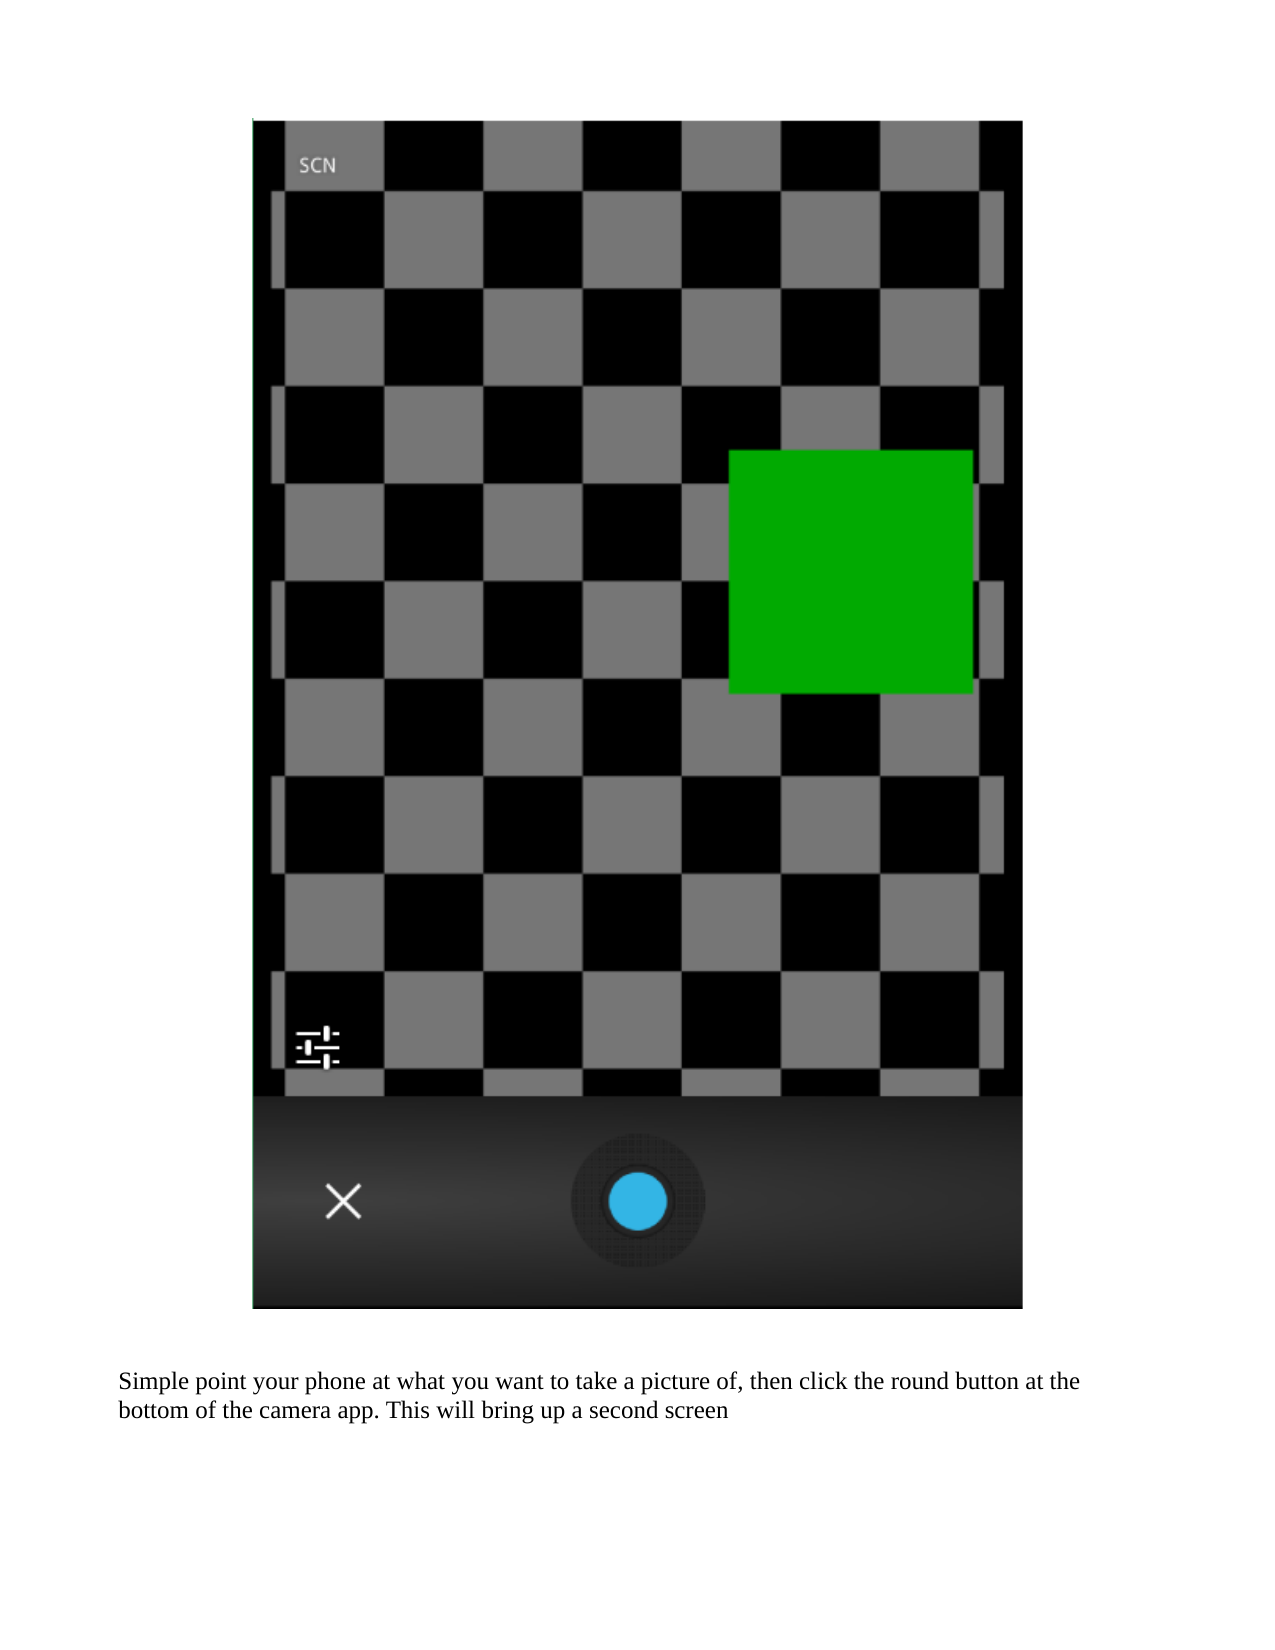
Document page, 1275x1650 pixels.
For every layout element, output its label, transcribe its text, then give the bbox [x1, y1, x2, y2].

picture [252, 118, 1023, 1309]
text Simple point your phone at what you want to take a picture of, then click the round button at the bottom of the camera app. This will bring up a second screen [118, 1366, 1157, 1424]
